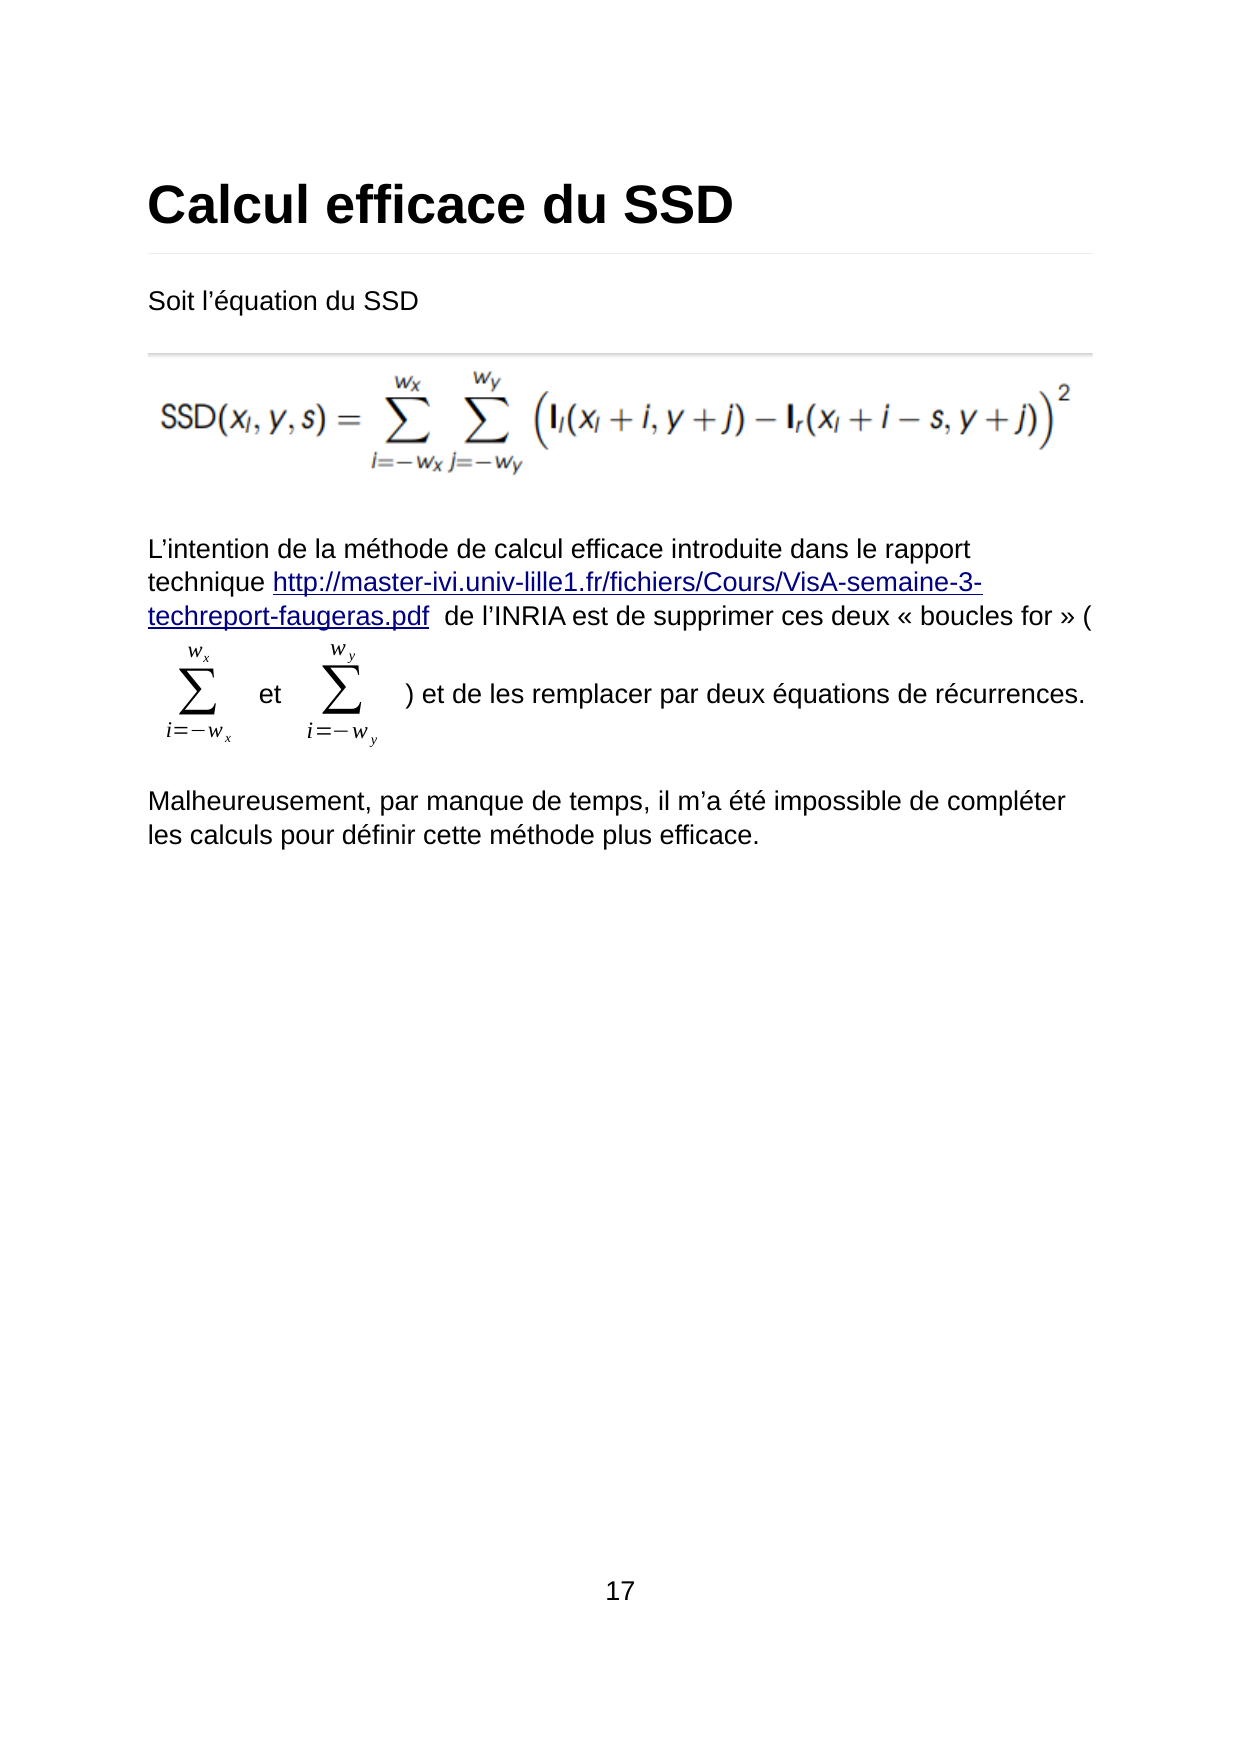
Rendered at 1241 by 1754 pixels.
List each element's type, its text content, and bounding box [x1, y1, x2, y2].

text Malheureusement, par manque de temps, il m’a été impossible de compléter les calculs pour définir cette méthode plus efficace. [148, 785, 1093, 850]
text Soit l’équation du SSD [148, 285, 1093, 316]
text L’intention de la méthode de calcul efficace introduite dans le rapport technique http://master-ivi.univ-lille1.fr/fichiers/Cours/VisA-semaine-3-techreport-faugeras.pdf de l’INRIA est de supprimer ces deux « boucles for » (et ) et de les remplacer par deux équations de récurrences. [148, 493, 1093, 747]
picture [147, 353, 1093, 493]
subtitle Calcul efficace du SSD [148, 173, 1093, 253]
